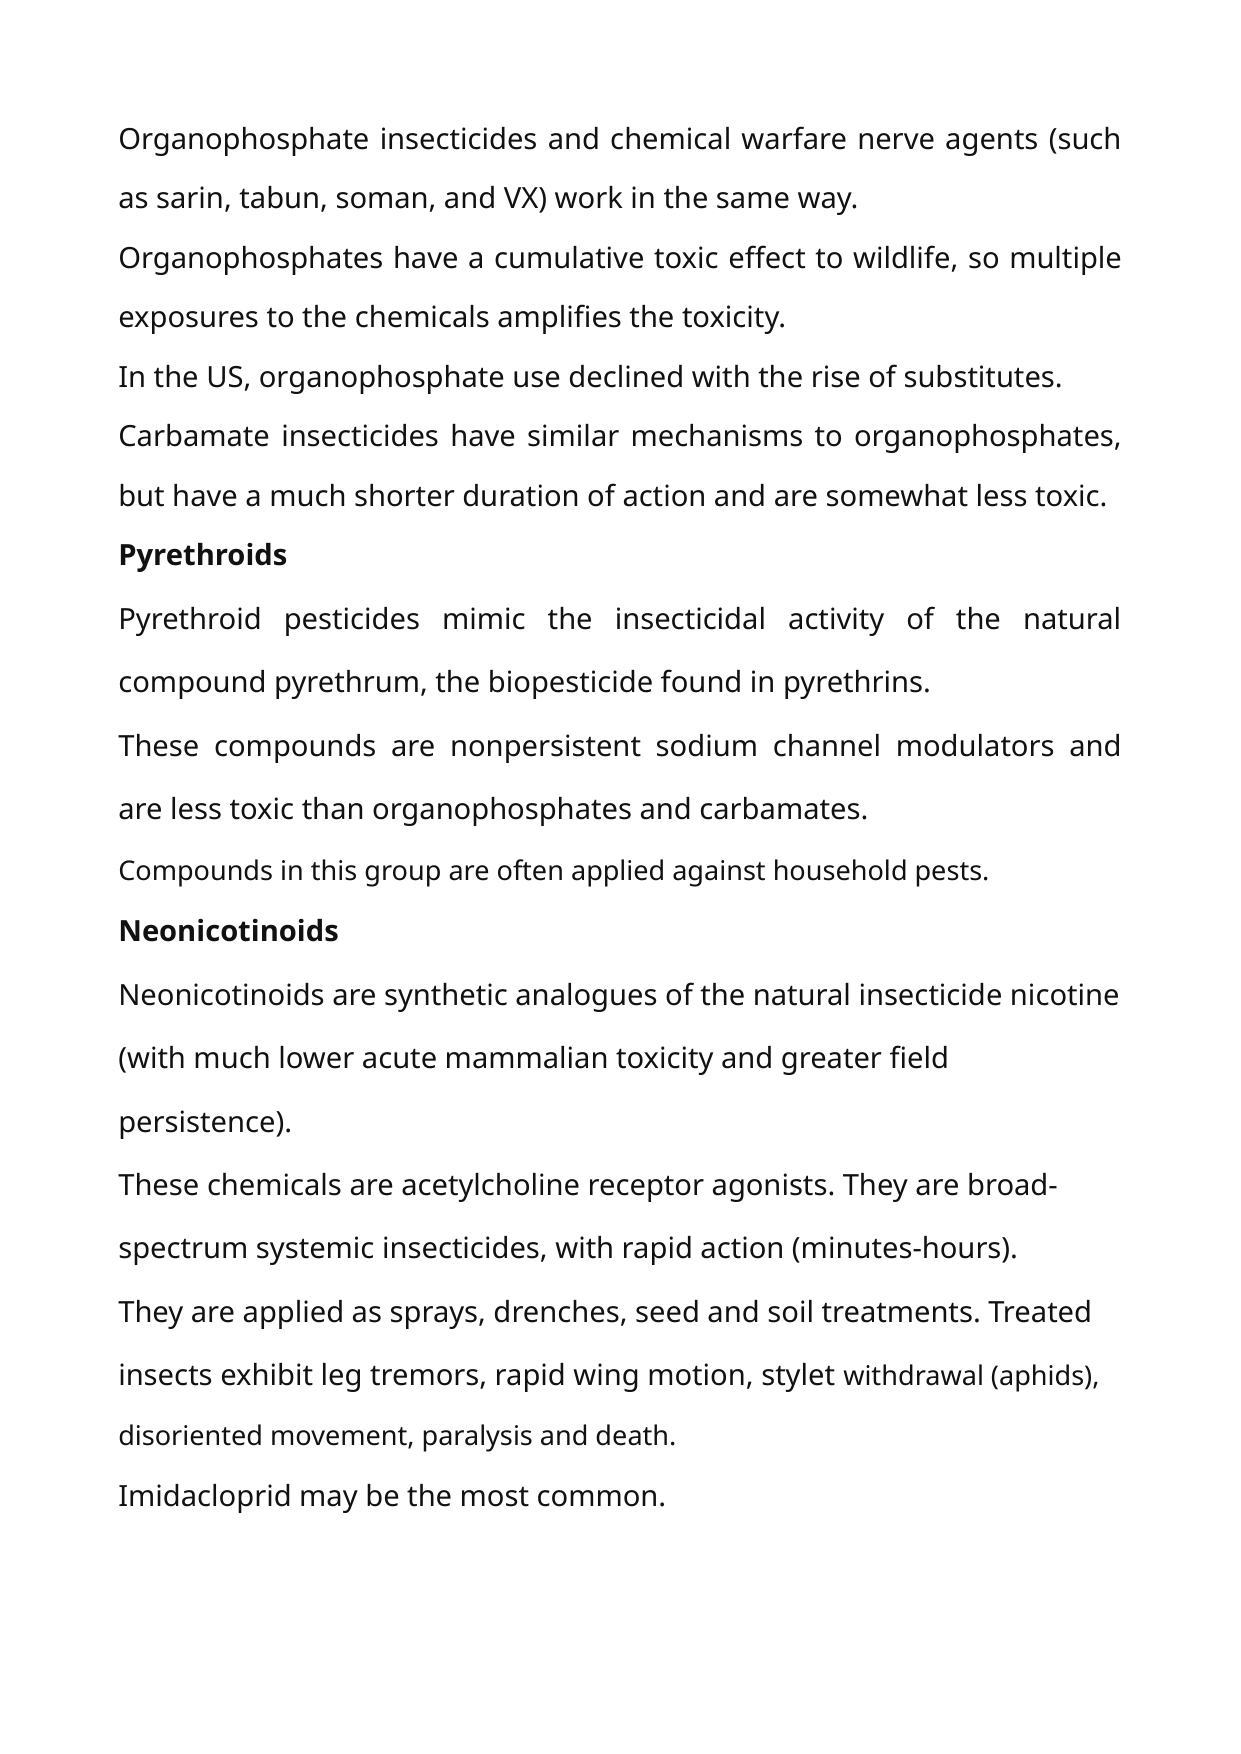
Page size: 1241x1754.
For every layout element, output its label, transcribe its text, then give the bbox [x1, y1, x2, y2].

subtitle Pyrethroid pesticides mimic the insecticidal activity of the natural compound pyrethrum, the biopesticide found in pyrethrins. [118, 598, 1123, 701]
text In the US, organophosphate use declined with the rise of substitutes. [118, 356, 1123, 396]
subtitle Neonicotinoids [118, 911, 1123, 950]
subtitle Neonicotinoids are synthetic analogues of the natural insecticide nicotine (with much lower acute mammalian toxicity and greater field persistence). [118, 974, 1123, 1141]
text Organophosphate insecticides and chemical warfare nerve agents (such as sarin, tabun, soman, and VX) work in the same way. [118, 118, 1123, 217]
subtitle Pyrethroids [118, 534, 1123, 574]
text Organophosphates have a cumulative toxic effect to wildlife, so multiple exposures to the chemicals amplifies the toxicity. [118, 237, 1123, 336]
text Compounds in this group are often applied against household pests. [118, 852, 1123, 888]
text These compounds are nonpersistent sodium channel modulators and are less toxic than organophosphates and carbamates. [118, 725, 1123, 828]
text Carbamate insecticides have similar mechanisms to organophosphates, but have a much shorter duration of action and are somewhat less toxic. [118, 416, 1123, 515]
text Imidacloprid may be the most common. [118, 1475, 1123, 1515]
text These chemicals are acetylcholine receptor agonists. They are broad-spectrum systemic insecticides, with rapid action (minutes-hours). [118, 1164, 1123, 1267]
text They are applied as sprays, drenches, seed and soil treatments. Treated insects exhibit leg tremors, rapid wing motion, stylet withdrawal (aphids), disoriented movement, paralysis and death. [118, 1291, 1123, 1453]
